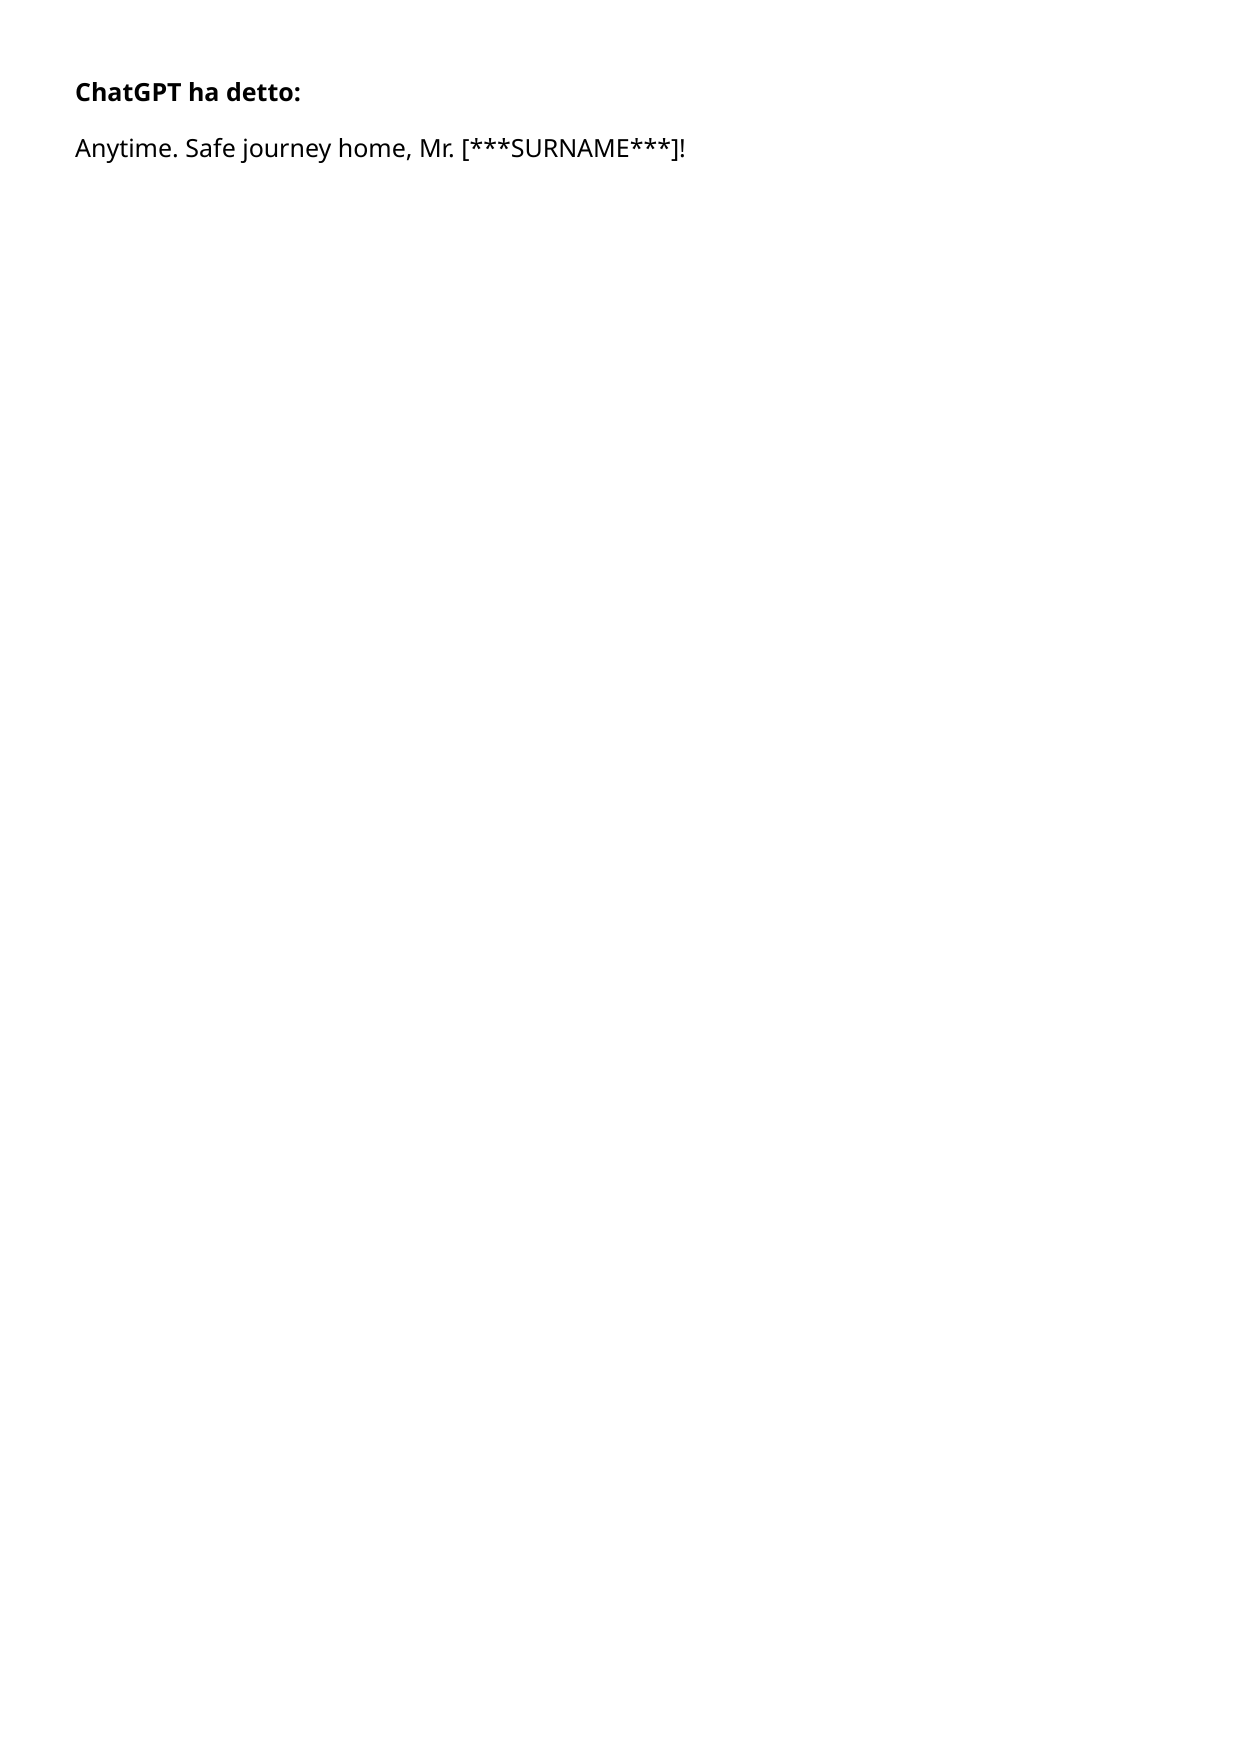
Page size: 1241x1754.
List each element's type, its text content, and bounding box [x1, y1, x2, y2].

text Anytime. Safe journey home, Mr. [***SURNAME***]! [75, 131, 1165, 165]
text ChatGPT ha detto: [75, 75, 1165, 109]
